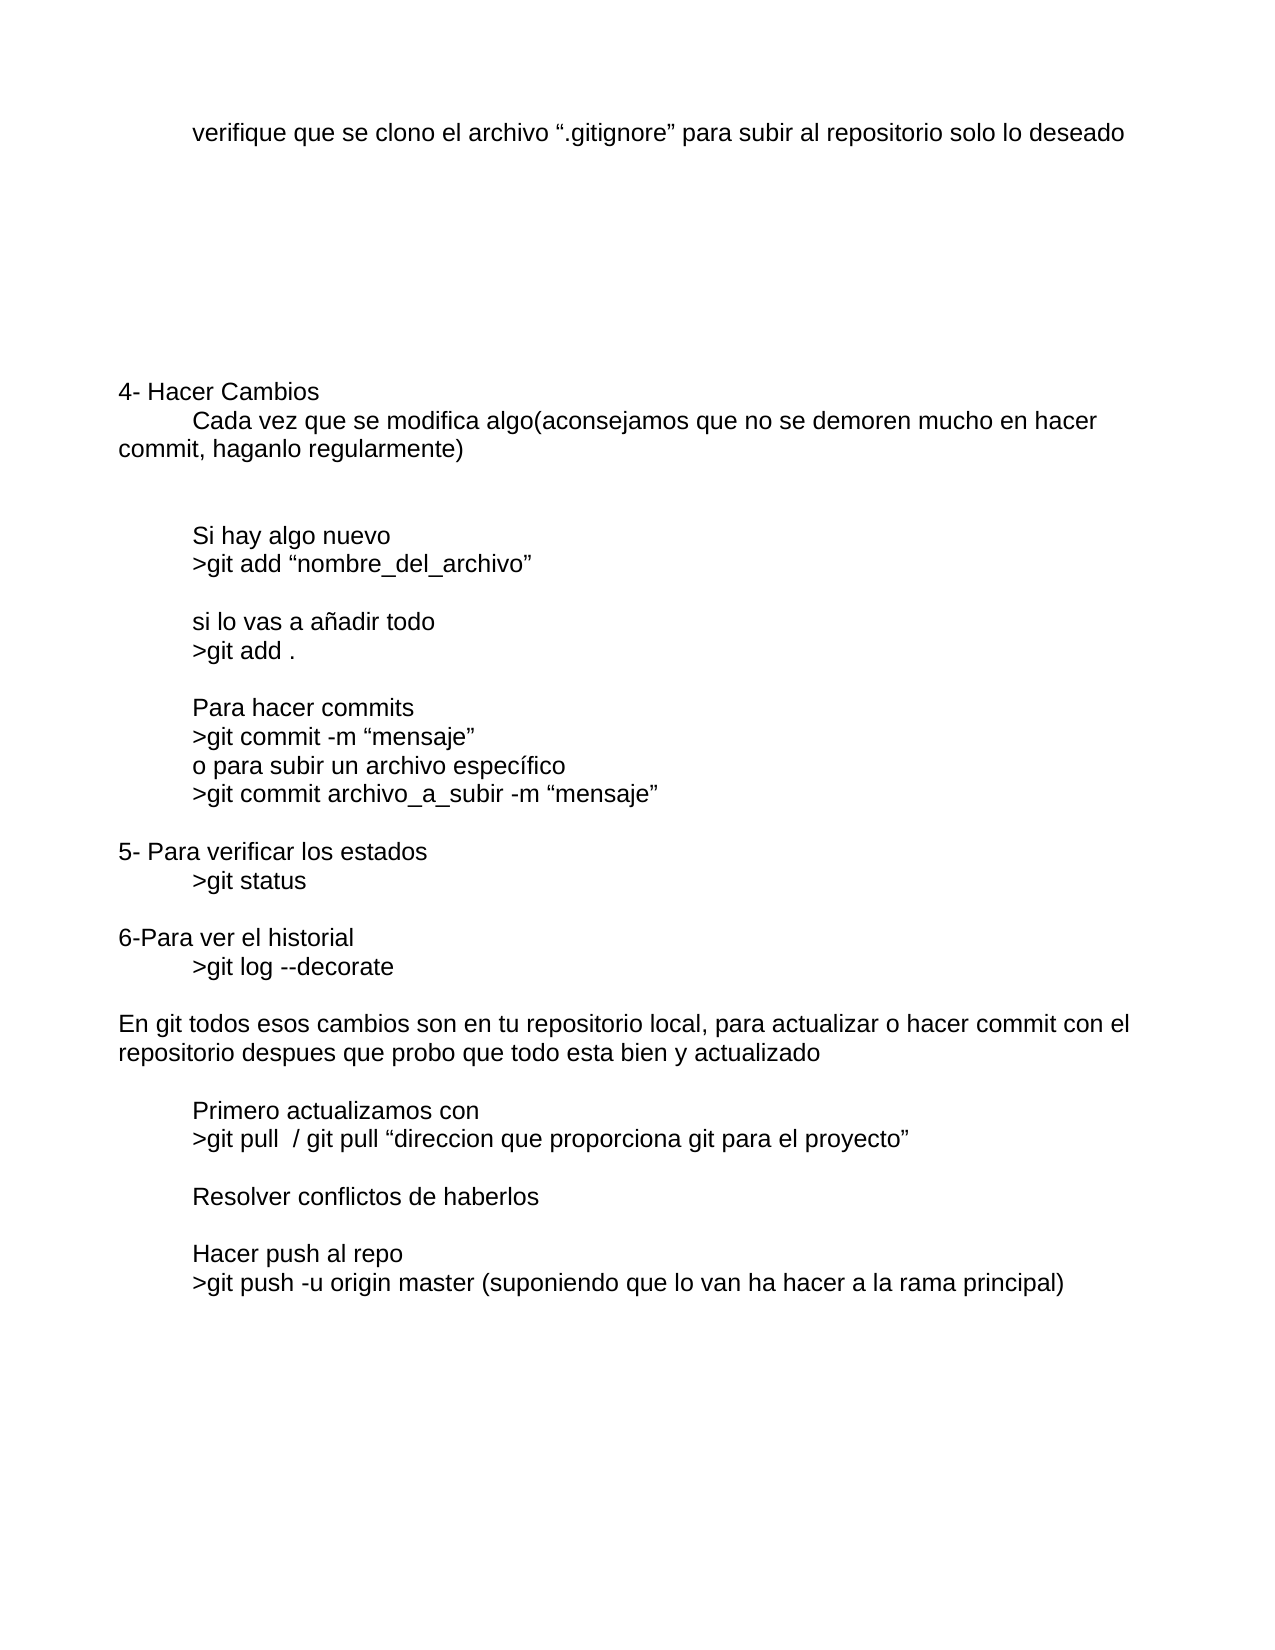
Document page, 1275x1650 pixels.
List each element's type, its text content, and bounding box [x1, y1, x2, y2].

text En git todos esos cambios son en tu repositorio local, para actualizar o hacer commit con el repositorio despues que probo que todo esta bien y actualizado [118, 1009, 1157, 1067]
text >git add “nombre_del_archivo” [118, 549, 1157, 578]
text Resolver conflictos de haberlos [118, 1182, 1157, 1211]
text >git pull / git pull “direccion que proporciona git para el proyecto” [118, 1124, 1157, 1153]
text >git push -u origin master (suponiendo que lo van ha hacer a la rama principal) [118, 1268, 1157, 1297]
text 5- Para verificar los estados [118, 837, 1157, 866]
text Cada vez que se modifica algo(aconsejamos que no se demoren mucho en hacer commit, haganlo regularmente) [118, 406, 1157, 463]
text >git commit archivo_a_subir -m “mensaje” [118, 779, 1157, 808]
text 4- Hacer Cambios [118, 377, 1157, 406]
text o para subir un archivo específico [118, 751, 1157, 779]
text Si hay algo nuevo [118, 521, 1157, 549]
text Primero actualizamos con [118, 1096, 1157, 1124]
text Hacer push al repo [118, 1239, 1157, 1268]
text >git status [118, 866, 1157, 894]
text >git commit -m “mensaje” [118, 722, 1157, 751]
text 6-Para ver el historial [118, 923, 1157, 952]
text si lo vas a añadir todo [118, 607, 1157, 636]
text Para hacer commits [118, 693, 1157, 722]
text verifique que se clono el archivo “.gitignore” para subir al repositorio solo lo deseado [118, 118, 1157, 147]
text >git log --decorate [118, 952, 1157, 981]
text >git add . [118, 636, 1157, 664]
